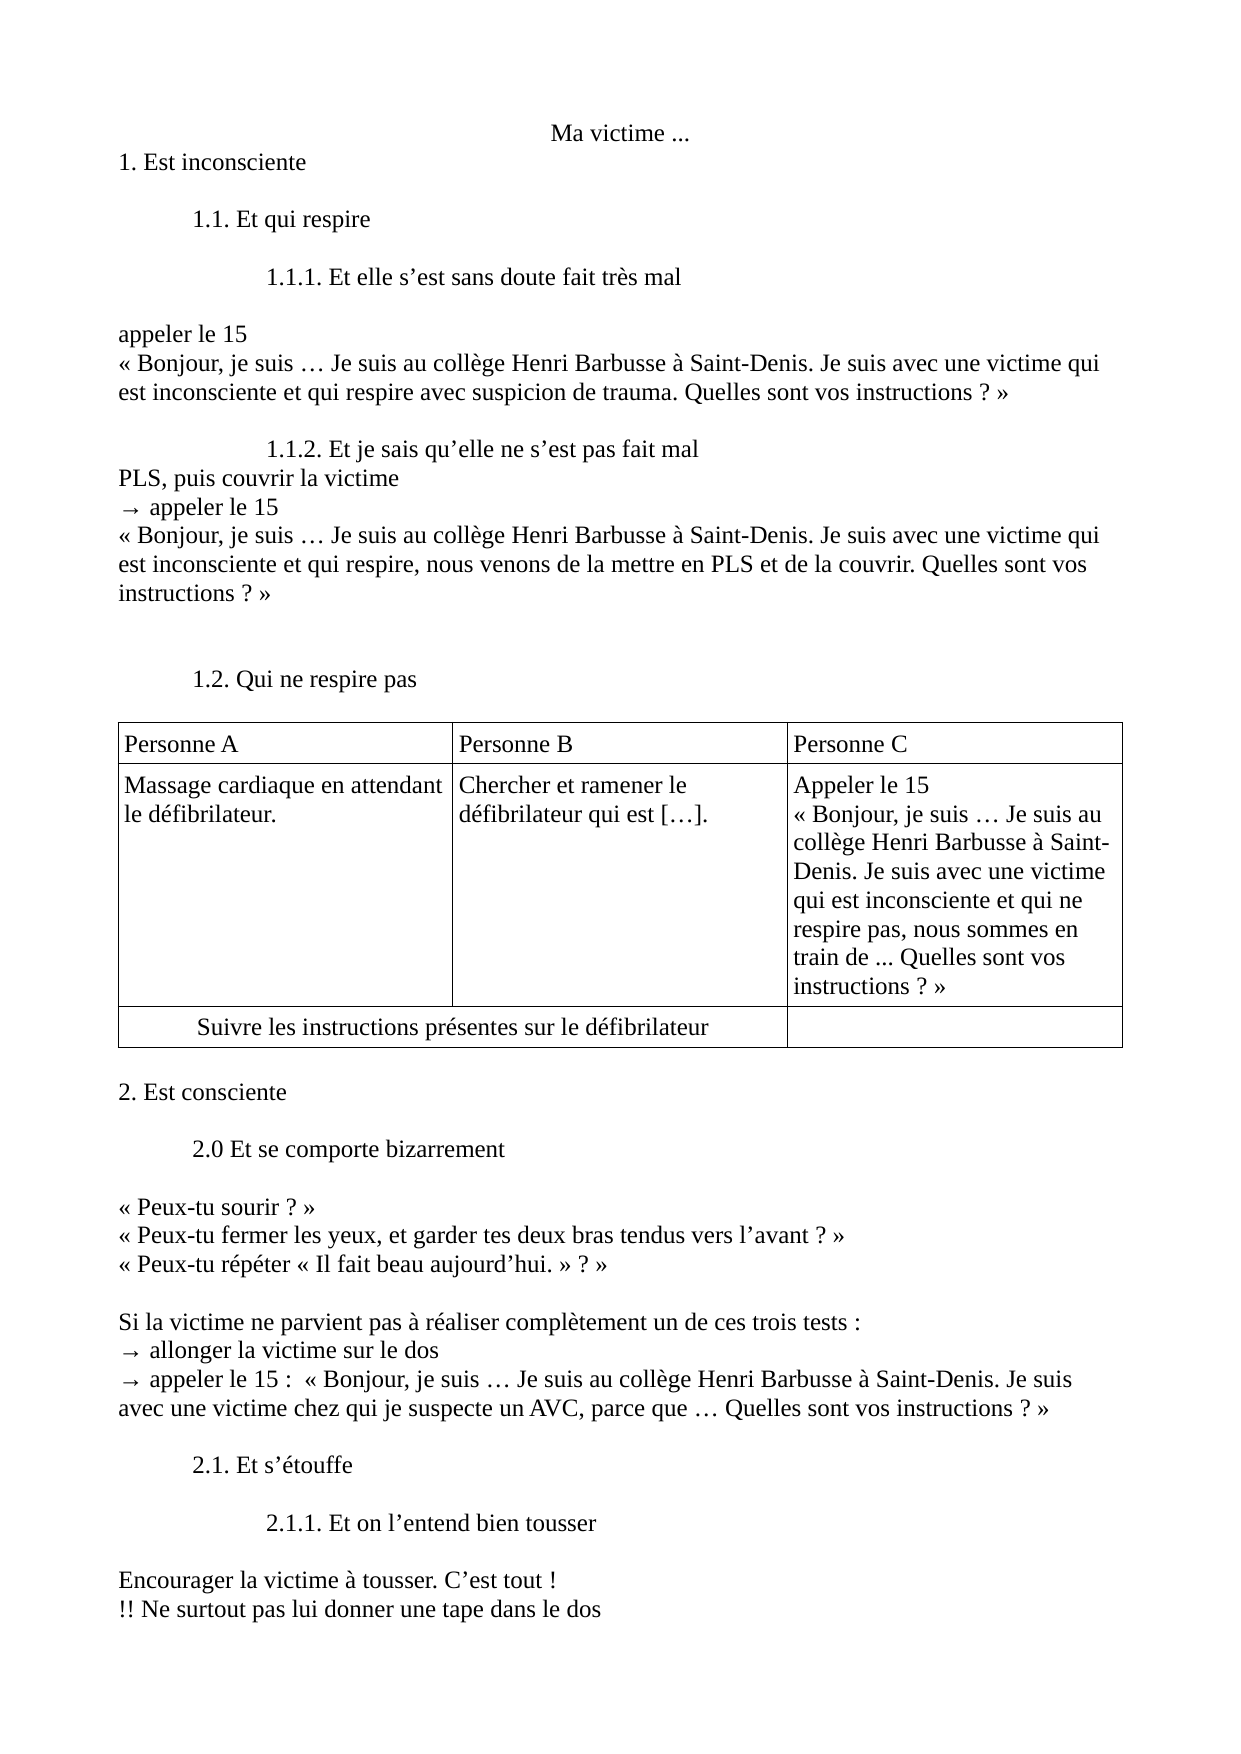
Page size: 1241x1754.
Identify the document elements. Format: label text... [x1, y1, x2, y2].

text 2. Est consciente [118, 1077, 1122, 1105]
text appeler le 15 [118, 319, 1122, 348]
table_cell Suivre les instructions présentes sur le défibrilateur [119, 1007, 787, 1047]
text 2.0 Et se comporte bizarrement [118, 1134, 1122, 1163]
table_cell Massage cardiaque en attendant le défibrilateur. [119, 764, 452, 1006]
text Ma victime ... [118, 118, 1122, 147]
table_cell Chercher et ramener le défibrilateur qui est […]. [453, 764, 787, 1006]
text 1.1.2. Et je sais qu’elle ne s’est pas fait mal [118, 434, 1122, 463]
text « Bonjour, je suis … Je suis au collège Henri Barbusse à Saint-Denis. Je suis avec une victime qui est inconsciente et qui respire, nous venons de la mettre en PLS et de la couvrir. Quelles sont vos instructions ? » [118, 521, 1122, 607]
table_cell [788, 1007, 1122, 1047]
text → appeler le 15 : « Bonjour, je suis … Je suis au collège Henri Barbusse à Saint-Denis. Je suis avec une victime chez qui je suspecte un AVC, parce que … Quelles sont vos instructions ? » [118, 1364, 1122, 1422]
text « Bonjour, je suis … Je suis au collège Henri Barbusse à Saint-Denis. Je suis avec une victime qui est inconsciente et qui respire avec suspicion de trauma. Quelles sont vos instructions ? » [118, 348, 1122, 406]
table_header Personne B [453, 723, 787, 763]
table_cell Appeler le 15 « Bonjour, je suis … Je suis au collège Henri Barbusse à Saint-Denis. Je suis avec une victime qui est inconsciente et qui ne respire pas, nous sommes en train de ... Quelles sont vos instructions ? » [788, 764, 1122, 1006]
text 1.2. Qui ne respire pas [118, 664, 1122, 693]
text 1. Est inconsciente [118, 147, 1122, 176]
text « Peux-tu sourir ? » [118, 1192, 1122, 1220]
text !! Ne surtout pas lui donner une tape dans le dos [118, 1594, 1122, 1623]
table_header Personne A [119, 723, 452, 763]
text → allonger la victime sur le dos [118, 1335, 1122, 1364]
text 2.1. Et s’étouffe [118, 1450, 1122, 1479]
text 1.1. Et qui respire [118, 204, 1122, 233]
text « Peux-tu fermer les yeux, et garder tes deux bras tendus vers l’avant ? » [118, 1220, 1122, 1249]
text 1.1.1. Et elle s’est sans doute fait très mal [118, 262, 1122, 291]
text PLS, puis couvrir la victime [118, 463, 1122, 492]
table_header Personne C [788, 723, 1122, 763]
text Encourager la victime à tousser. C’est tout ! [118, 1565, 1122, 1594]
text → appeler le 15 [118, 492, 1122, 521]
text 2.1.1. Et on l’entend bien tousser [118, 1508, 1122, 1537]
text Si la victime ne parvient pas à réaliser complètement un de ces trois tests : [118, 1307, 1122, 1335]
text « Peux-tu répéter « Il fait beau aujourd’hui. » ? » [118, 1249, 1122, 1278]
